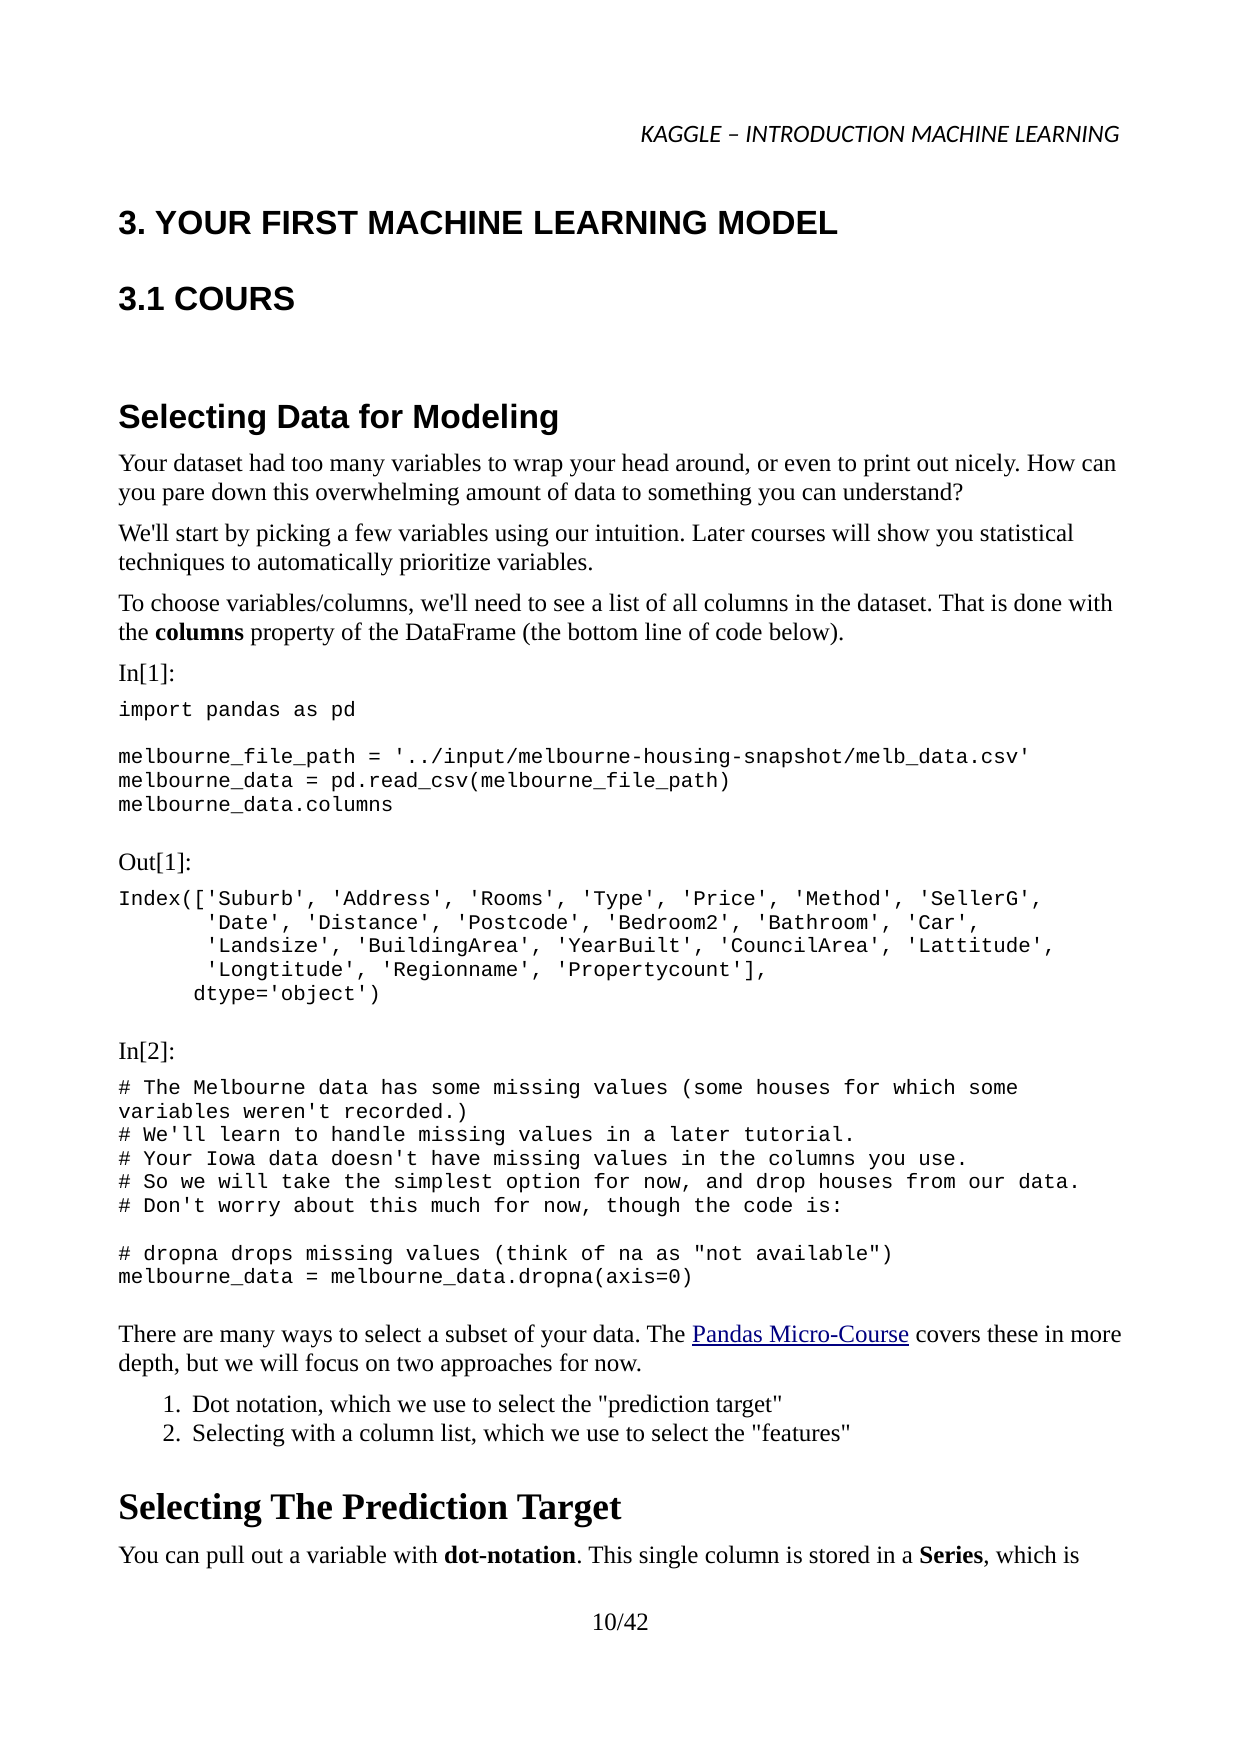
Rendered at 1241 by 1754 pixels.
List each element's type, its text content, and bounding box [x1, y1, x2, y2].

text To choose variables/columns, we'll need to see a list of all columns in the dataset. That is done with the columns property of the DataFrame (the bottom line of code below). [118, 588, 1122, 645]
text # So we will take the simplest option for now, and drop houses from our data. [118, 1172, 1122, 1195]
text 'Date', 'Distance', 'Postcode', 'Bedroom2', 'Bathroom', 'Car', [118, 912, 1122, 935]
text dtype='object') [118, 983, 1122, 1006]
subtitle Selecting Data for Modeling [118, 397, 1122, 435]
list Dot notation, which we use to select the "prediction target" [162, 1389, 1122, 1418]
text # Don't worry about this much for now, though the code is: [118, 1195, 1122, 1219]
subtitle 3.1 COURS [118, 279, 1122, 318]
text # The Melbourne data has some missing values (some houses for which some variables weren't recorded.) [118, 1077, 1122, 1124]
text We'll start by picking a few variables using our intuition. Later courses will show you statistical techniques to automatically prioritize variables. [118, 518, 1122, 575]
text melbourne_data = pd.read_csv(melbourne_file_path) [118, 770, 1122, 794]
text melbourne_data.columns [118, 794, 1122, 817]
subtitle 3. YOUR FIRST MACHINE LEARNING MODEL [118, 203, 1122, 242]
text 'Landsize', 'BuildingArea', 'YearBuilt', 'CouncilArea', 'Lattitude', [118, 935, 1122, 959]
text In[1]: [118, 658, 1122, 687]
list Selecting with a column list, which we use to select the "features" [162, 1418, 1122, 1447]
text melbourne_file_path = '../input/melbourne-housing-snapshot/melb_data.csv' [118, 746, 1122, 770]
text In[2]: [118, 1036, 1122, 1064]
text # We'll learn to handle missing values in a later tutorial. [118, 1124, 1122, 1148]
text 'Longtitude', 'Regionname', 'Propertycount'], [118, 959, 1122, 983]
text melbourne_data = melbourne_data.dropna(axis=0) [118, 1266, 1122, 1290]
text Index(['Suburb', 'Address', 'Rooms', 'Type', 'Price', 'Method', 'SellerG', [118, 888, 1122, 912]
text You can pull out a variable with dot-notation. This single column is stored in a Series, which is [118, 1540, 1122, 1569]
text # dropna drops missing values (think of na as "not available") [118, 1242, 1122, 1266]
subtitle Selecting The Prediction Target [118, 1484, 1122, 1527]
text # Your Iowa data doesn't have missing values in the columns you use. [118, 1148, 1122, 1172]
text import pandas as pd [118, 699, 1122, 723]
text There are many ways to select a subset of your data. The Pandas Micro-Course covers these in more depth, but we will focus on two approaches for now. [118, 1319, 1122, 1377]
text Your dataset had too many variables to wrap your head around, or even to print out nicely. How can you pare down this overwhelming amount of data to something you can understand? [118, 448, 1122, 505]
text Out[1]: [118, 847, 1122, 876]
